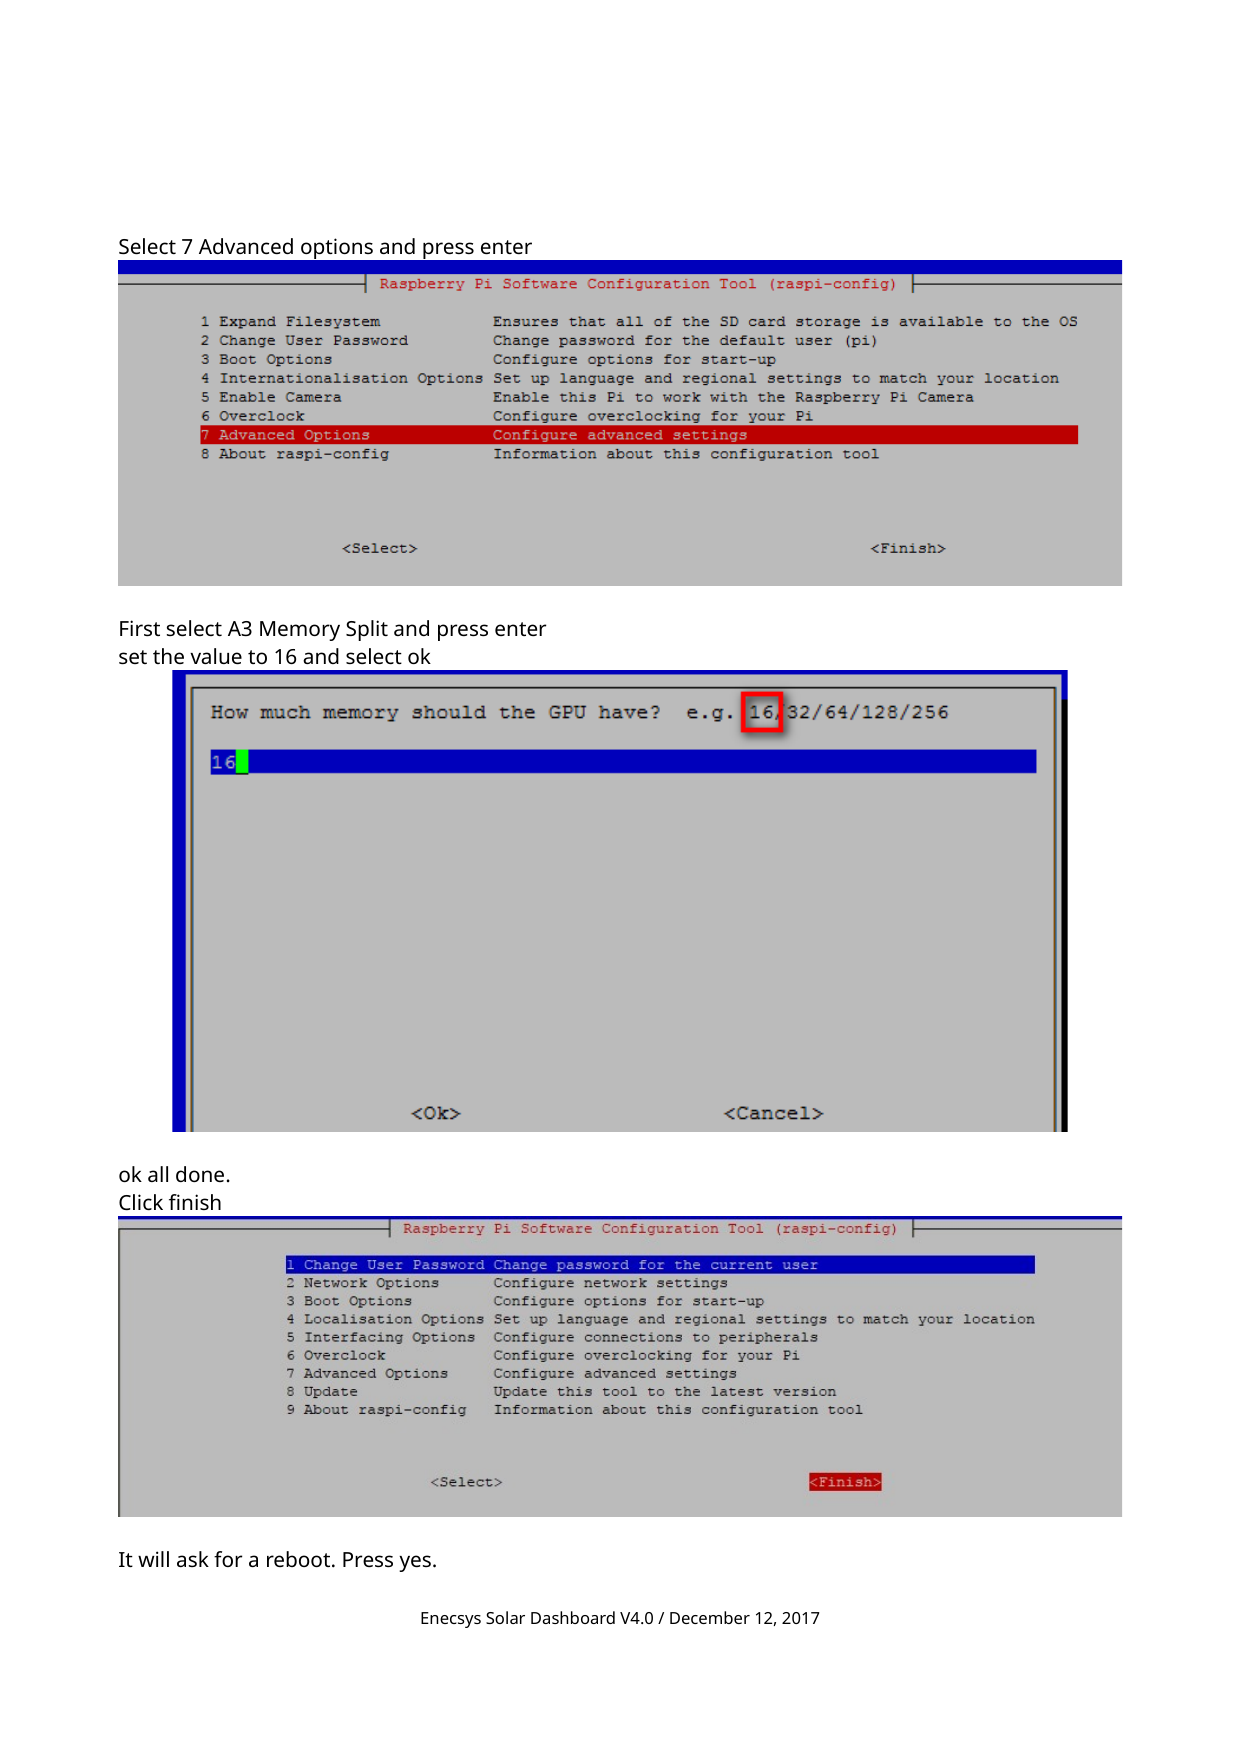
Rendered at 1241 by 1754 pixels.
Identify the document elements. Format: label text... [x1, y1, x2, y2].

text Select 7 Advanced options and press enter [118, 232, 1122, 260]
picture [172, 670, 1068, 1132]
picture [118, 1216, 1123, 1517]
text ok all done. [118, 1160, 1122, 1188]
text First select A3 Memory Split and press enter [118, 614, 1122, 642]
text Click finish [118, 1188, 1122, 1216]
text set the value to 16 and select ok [118, 642, 1122, 671]
picture [118, 260, 1123, 586]
text It will ask for a reboot. Press yes. [118, 1545, 1122, 1573]
